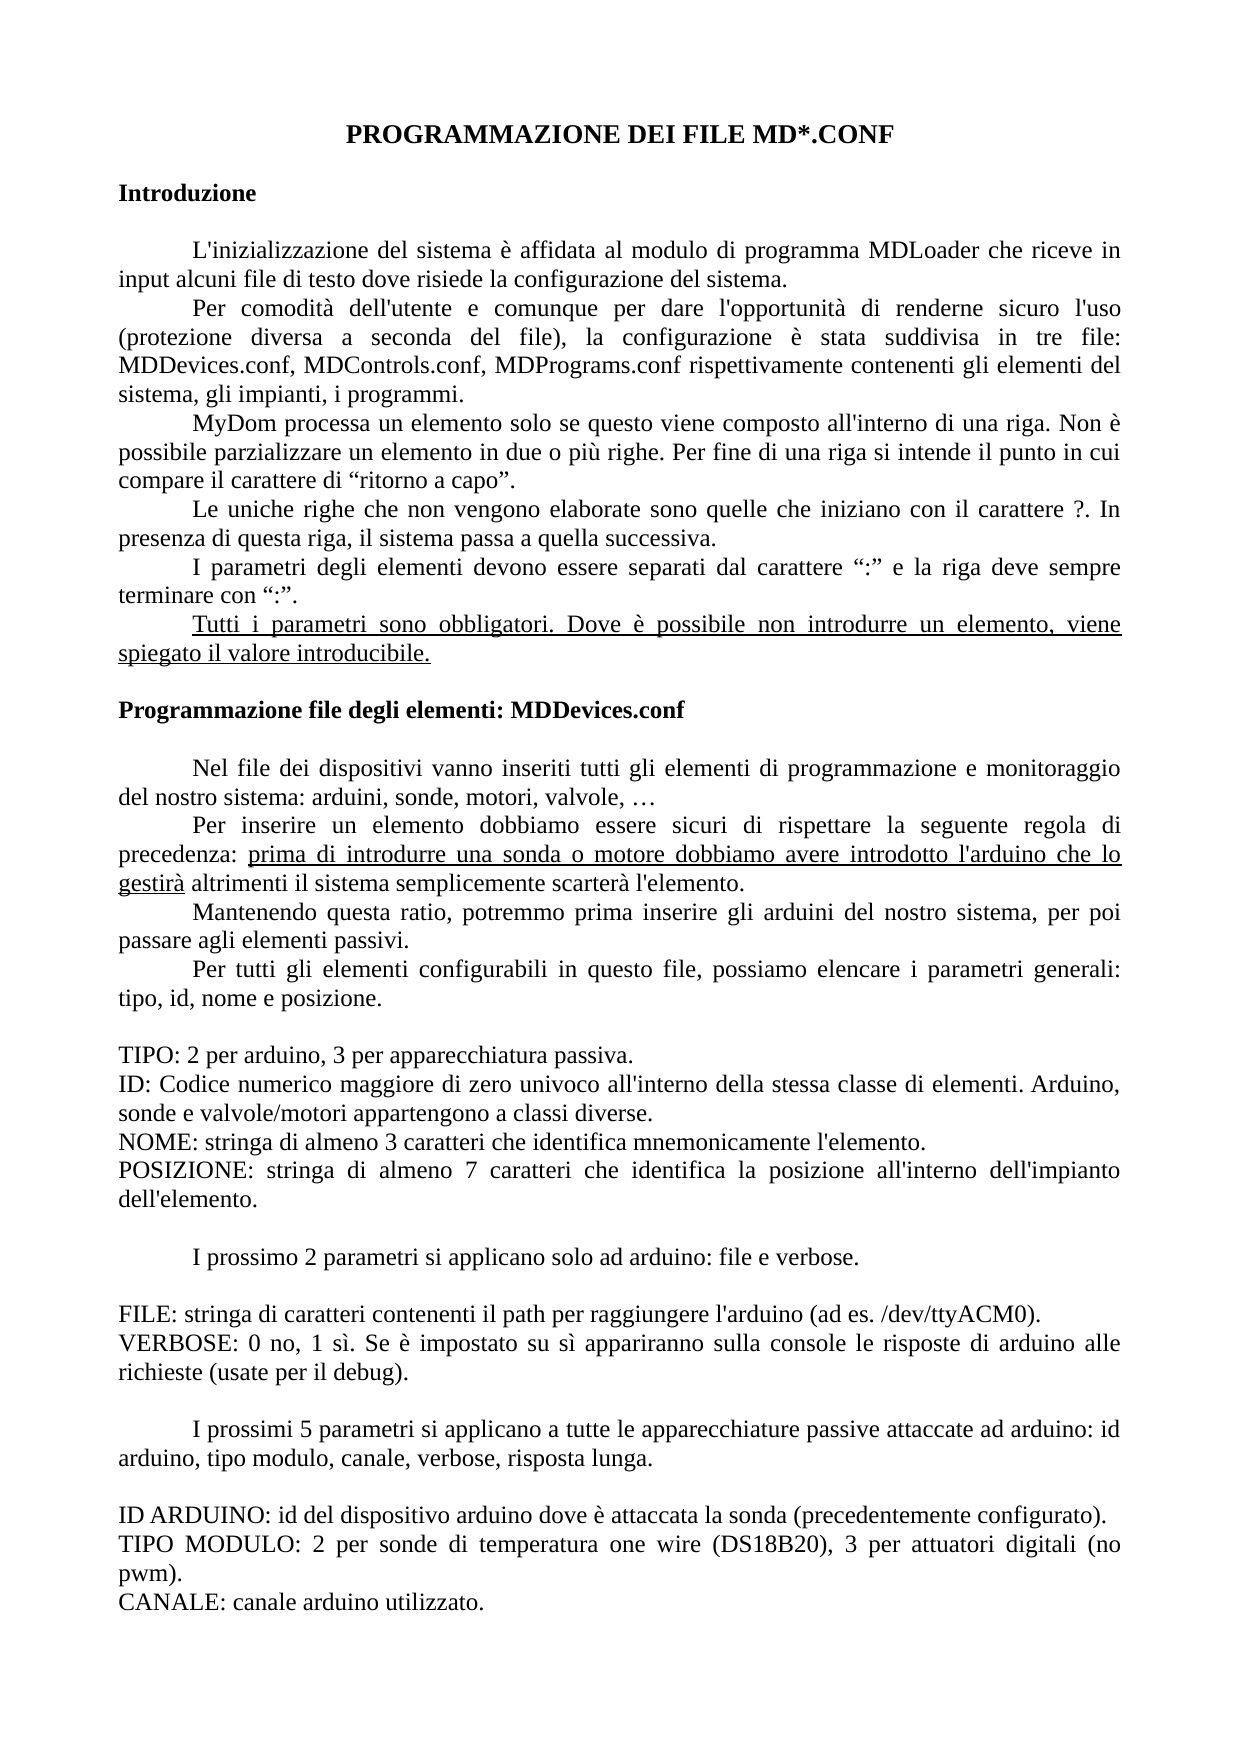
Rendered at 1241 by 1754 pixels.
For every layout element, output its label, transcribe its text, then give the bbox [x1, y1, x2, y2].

text Mantenendo questa ratio, potremmo prima inserire gli arduini del nostro sistema, per poi passare agli elementi passivi. [118, 897, 1122, 954]
text MyDom processa un elemento solo se questo viene composto all'interno di una riga. Non è possibile parzializzare un elemento in due o più righe. Per fine di una riga si intende il punto in cui compare il carattere di “ritorno a capo”. [118, 408, 1122, 494]
text L'inizializzazione del sistema è affidata al modulo di programma MDLoader che riceve in input alcuni file di testo dove risiede la configurazione del sistema. [118, 236, 1122, 293]
text CANALE: canale arduino utilizzato. [118, 1587, 1122, 1616]
text TIPO: 2 per arduino, 3 per apparecchiatura passiva. [118, 1041, 1122, 1069]
text PROGRAMMAZIONE DEI FILE MD*.CONF [118, 118, 1122, 149]
text ID: Codice numerico maggiore di zero univoco all'interno della stessa classe di elementi. Arduino, sonde e valvole/motori appartengono a classi diverse. [118, 1069, 1122, 1127]
text POSIZIONE: stringa di almeno 7 caratteri che identifica la posizione all'interno dell'impianto dell'elemento. [118, 1156, 1122, 1213]
text I prossimo 2 parametri si applicano solo ad arduino: file e verbose. [118, 1242, 1122, 1271]
text Tutti i parametri sono obbligatori. Dove è possibile non introdurre un elemento, viene spiegato il valore introducibile. [118, 609, 1122, 667]
text Per comodità dell'utente e comunque per dare l'opportunità di renderne sicuro l'uso (protezione diversa a seconda del file), la configurazione è stata suddivisa in tre file: MDDevices.conf, MDControls.conf, MDPrograms.conf rispettivamente contenenti gli elementi del sistema, gli impianti, i programmi. [118, 293, 1122, 408]
text Nel file dei dispositivi vanno inseriti tutti gli elementi di programmazione e monitoraggio del nostro sistema: arduini, sonde, motori, valvole, … [118, 753, 1122, 811]
text NOME: stringa di almeno 3 caratteri che identifica mnemonicamente l'elemento. [118, 1127, 1122, 1156]
text Per inserire un elemento dobbiamo essere sicuri di rispettare la seguente regola di precedenza: prima di introdurre una sonda o motore dobbiamo avere introdotto l'arduino che lo gestirà altrimenti il sistema semplicemente scarterà l'elemento. [118, 811, 1122, 897]
text VERBOSE: 0 no, 1 sì. Se è impostato su sì appariranno sulla console le risposte di arduino alle richieste (usate per il debug). [118, 1328, 1122, 1386]
text I prossimi 5 parametri si applicano a tutte le apparecchiature passive attaccate ad arduino: id arduino, tipo modulo, canale, verbose, risposta lunga. [118, 1414, 1122, 1472]
text Introduzione [118, 178, 1122, 207]
text Programmazione file degli elementi: MDDevices.conf [118, 696, 1122, 724]
text Per tutti gli elementi configurabili in questo file, possiamo elencare i parametri generali: tipo, id, nome e posizione. [118, 954, 1122, 1012]
text FILE: stringa di caratteri contenenti il path per raggiungere l'arduino (ad es. /dev/ttyACM0). [118, 1299, 1122, 1328]
text I parametri degli elementi devono essere separati dal carattere “:” e la riga deve sempre terminare con “:”. [118, 552, 1122, 609]
text Le uniche righe che non vengono elaborate sono quelle che iniziano con il carattere ?. In presenza di questa riga, il sistema passa a quella successiva. [118, 494, 1122, 552]
text ID ARDUINO: id del dispositivo arduino dove è attaccata la sonda (precedentemente configurato). [118, 1501, 1122, 1529]
text TIPO MODULO: 2 per sonde di temperatura one wire (DS18B20), 3 per attuatori digitali (no pwm). [118, 1529, 1122, 1587]
